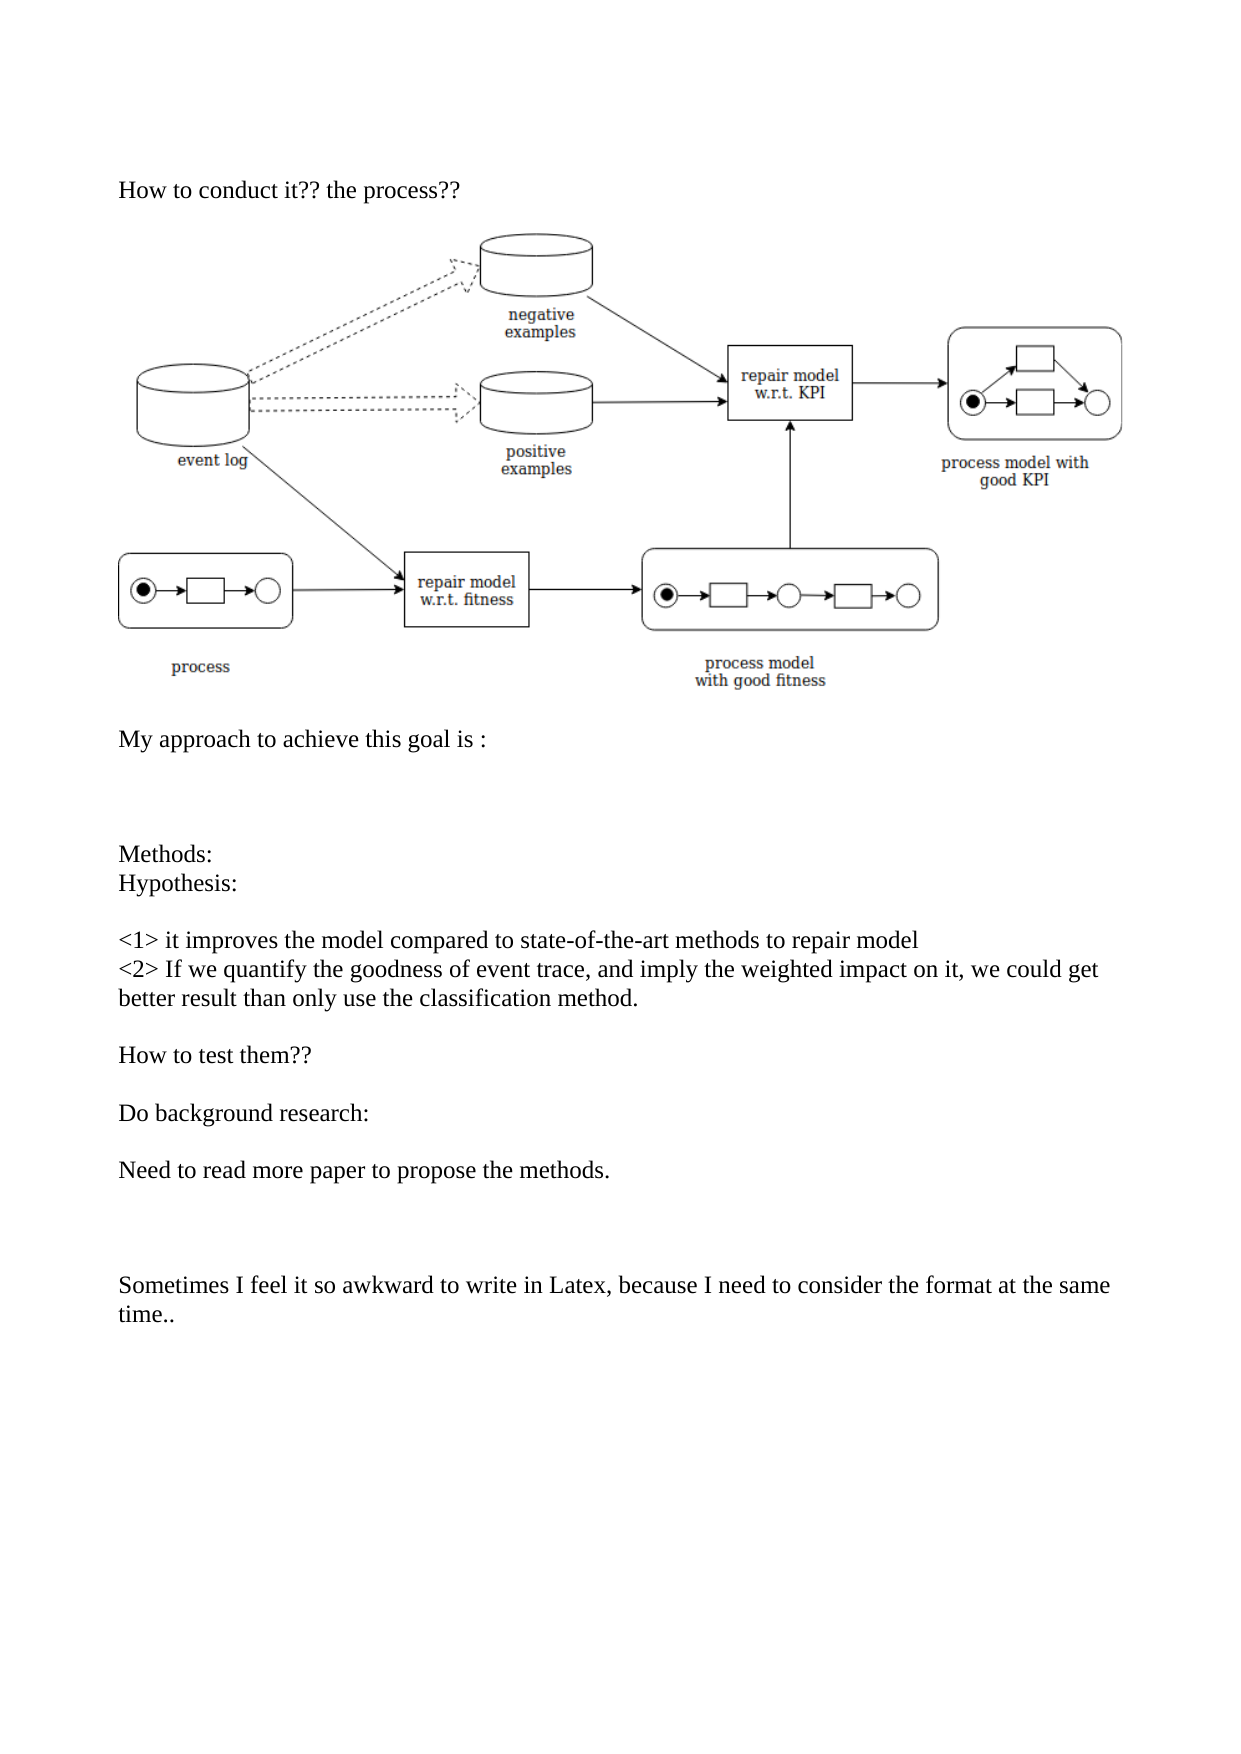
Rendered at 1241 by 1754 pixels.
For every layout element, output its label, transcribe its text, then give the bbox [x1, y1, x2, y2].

text My approach to achieve this goal is : [118, 724, 1122, 753]
picture [118, 233, 1123, 696]
text How to conduct it?? the process?? [118, 176, 1122, 204]
text <1> it improves the model compared to state-of-the-art methods to repair model [118, 925, 1122, 954]
text Do background research: [118, 1098, 1122, 1127]
text Methods: [118, 839, 1122, 868]
text Need to read more paper to propose the methods. [118, 1155, 1122, 1184]
text <2> If we quantify the goodness of event trace, and imply the weighted impact on it, we could get better result than only use the classification method. [118, 954, 1122, 1012]
text Sometimes I feel it so awkward to write in Latex, because I need to consider the format at the same time.. [118, 1270, 1122, 1328]
text How to test them?? [118, 1040, 1122, 1069]
text Hypothesis: [118, 868, 1122, 897]
